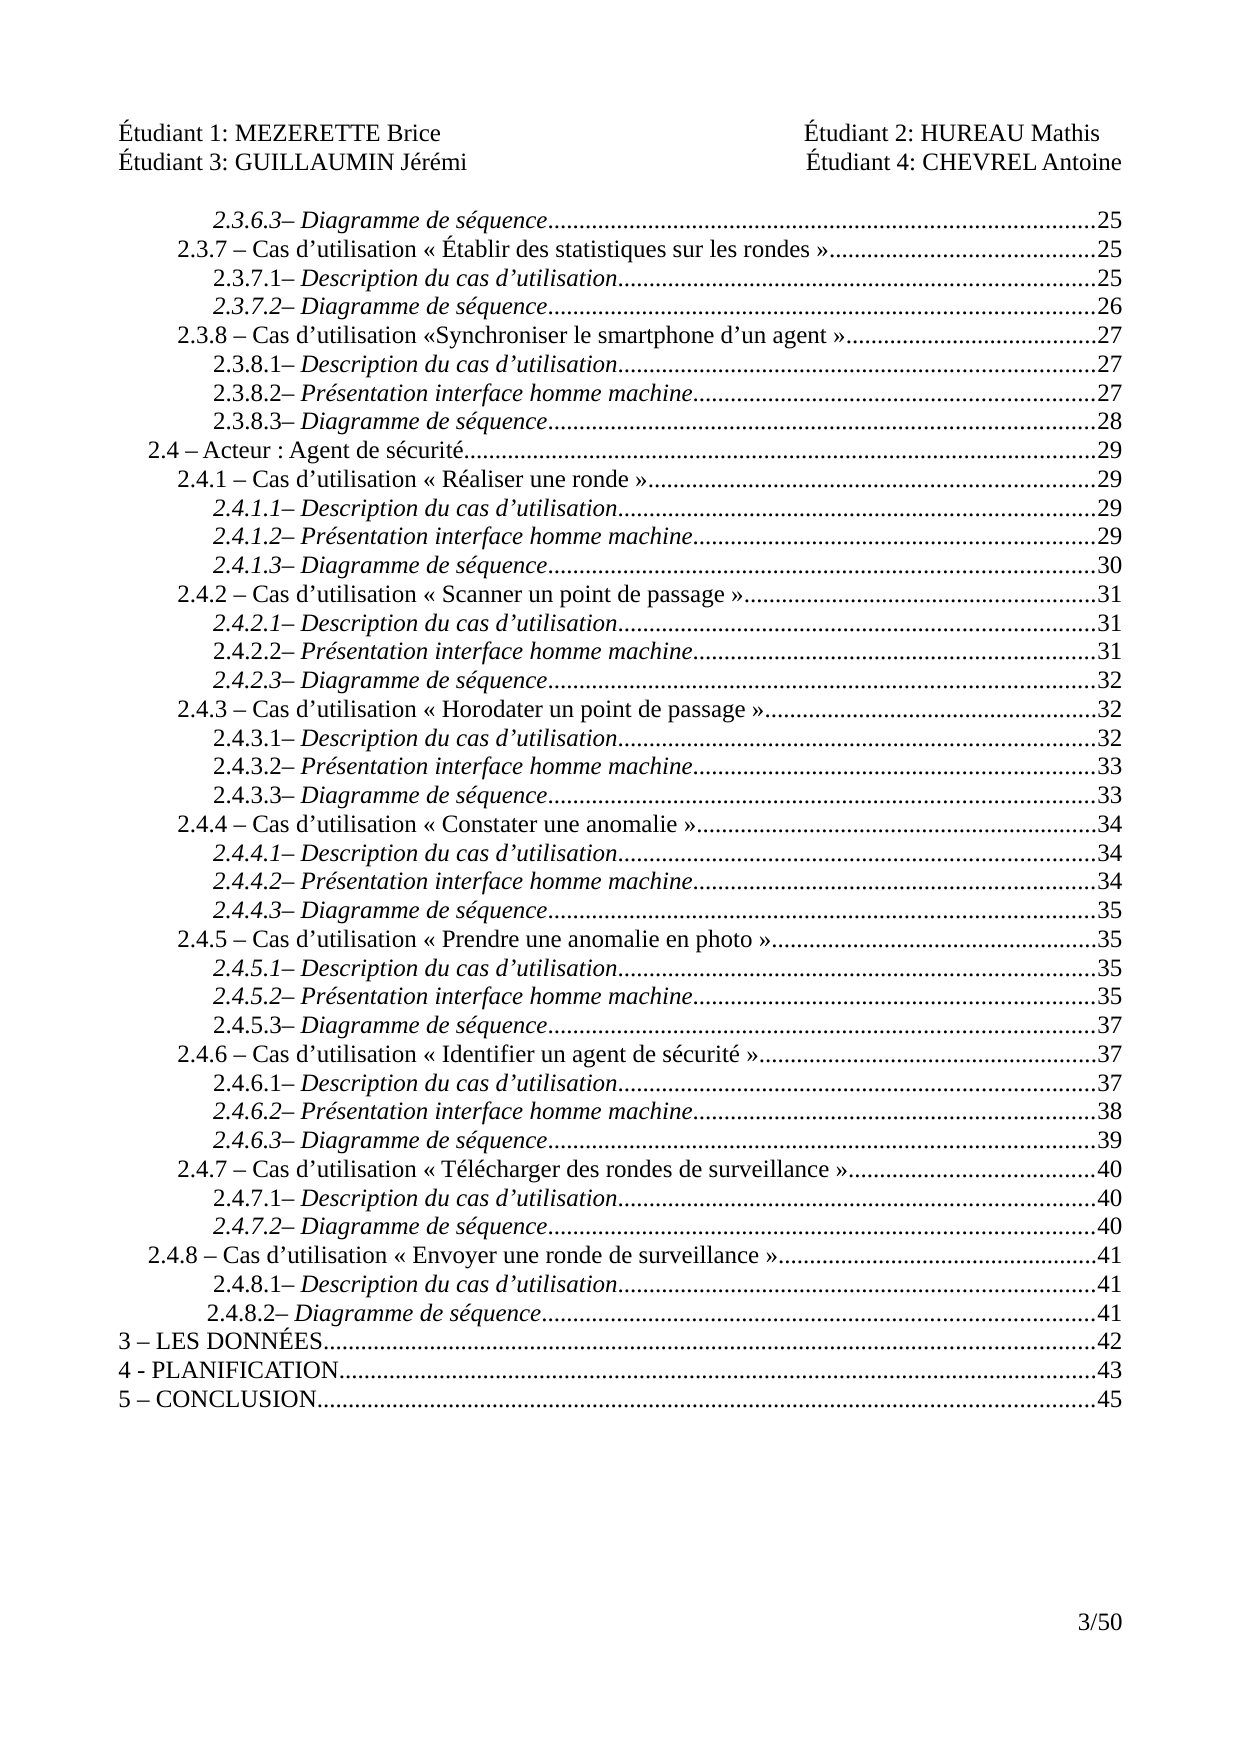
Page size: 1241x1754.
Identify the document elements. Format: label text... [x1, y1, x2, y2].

text 2.4.4 – Cas d’utilisation « Constater une anomalie » 34 [177, 809, 1122, 838]
text 2.4.3 – Cas d’utilisation « Horodater un point de passage » 32 [177, 694, 1122, 723]
text 2.4.1.2– Présentation interface homme machine 29 [207, 521, 1122, 550]
text 2.4.5.3– Diagramme de séquence 37 [207, 1010, 1122, 1039]
text 2.4.2 – Cas d’utilisation « Scanner un point de passage » 31 [177, 579, 1122, 608]
text 2.4.8.1– Description du cas d’utilisation 41 [207, 1269, 1122, 1298]
text 2.4.2.3– Diagramme de séquence 32 [207, 665, 1122, 694]
text 5 – CONCLUSION 45 [118, 1384, 1122, 1413]
text 2.3.7.2– Diagramme de séquence 26 [207, 291, 1122, 320]
text 4 - PLANIFICATION 43 [118, 1355, 1122, 1384]
text 2.3.8.3– Diagramme de séquence 28 [207, 406, 1122, 435]
text 2.3.8.2– Présentation interface homme machine 27 [207, 378, 1122, 406]
text 2.3.8 – Cas d’utilisation «Synchroniser le smartphone d’un agent » 27 [177, 320, 1122, 349]
text 2.4.1.1– Description du cas d’utilisation 29 [207, 493, 1122, 521]
text 2.4.8.2– Diagramme de séquence 41 [207, 1298, 1122, 1326]
text 2.4.7.1– Description du cas d’utilisation 40 [207, 1183, 1122, 1211]
text 2.3.7 – Cas d’utilisation « Établir des statistiques sur les rondes » 25 [177, 234, 1122, 263]
text 2.4.4.2– Présentation interface homme machine 34 [207, 866, 1122, 895]
text 2.3.8.1– Description du cas d’utilisation 27 [207, 349, 1122, 378]
text 2.4.4.1– Description du cas d’utilisation 34 [207, 838, 1122, 866]
text 2.4.6.1– Description du cas d’utilisation 37 [207, 1068, 1122, 1096]
text 2.4.5.1– Description du cas d’utilisation 35 [207, 953, 1122, 981]
text 2.4 – Acteur : Agent de sécurité 29 [148, 435, 1122, 464]
text 2.3.7.1– Description du cas d’utilisation 25 [207, 263, 1122, 291]
text 2.4.6.2– Présentation interface homme machine 38 [207, 1096, 1122, 1125]
text 2.4.3.3– Diagramme de séquence 33 [207, 780, 1122, 809]
text 2.4.5 – Cas d’utilisation « Prendre une anomalie en photo » 35 [177, 924, 1122, 953]
text 2.4.2.1– Description du cas d’utilisation 31 [207, 608, 1122, 636]
text 2.4.3.1– Description du cas d’utilisation 32 [207, 723, 1122, 751]
text 2.4.3.2– Présentation interface homme machine 33 [207, 751, 1122, 780]
text 2.4.8 – Cas d’utilisation « Envoyer une ronde de surveillance » 41 [148, 1240, 1122, 1269]
text 2.4.1 – Cas d’utilisation « Réaliser une ronde » 29 [177, 464, 1122, 493]
text 2.4.6.3– Diagramme de séquence 39 [207, 1125, 1122, 1154]
text 2.3.6.3– Diagramme de séquence 25 [207, 205, 1122, 234]
text 2.4.5.2– Présentation interface homme machine 35 [207, 981, 1122, 1010]
text 2.4.2.2– Présentation interface homme machine 31 [207, 636, 1122, 665]
text 2.4.7.2– Diagramme de séquence 40 [207, 1211, 1122, 1240]
text 2.4.4.3– Diagramme de séquence 35 [207, 895, 1122, 924]
text 2.4.6 – Cas d’utilisation « Identifier un agent de sécurité » 37 [177, 1039, 1122, 1068]
text 2.4.1.3– Diagramme de séquence 30 [207, 550, 1122, 579]
text 3 – LES DONNÉES 42 [118, 1326, 1122, 1355]
text 2.4.7 – Cas d’utilisation « Télécharger des rondes de surveillance » 40 [177, 1154, 1122, 1183]
